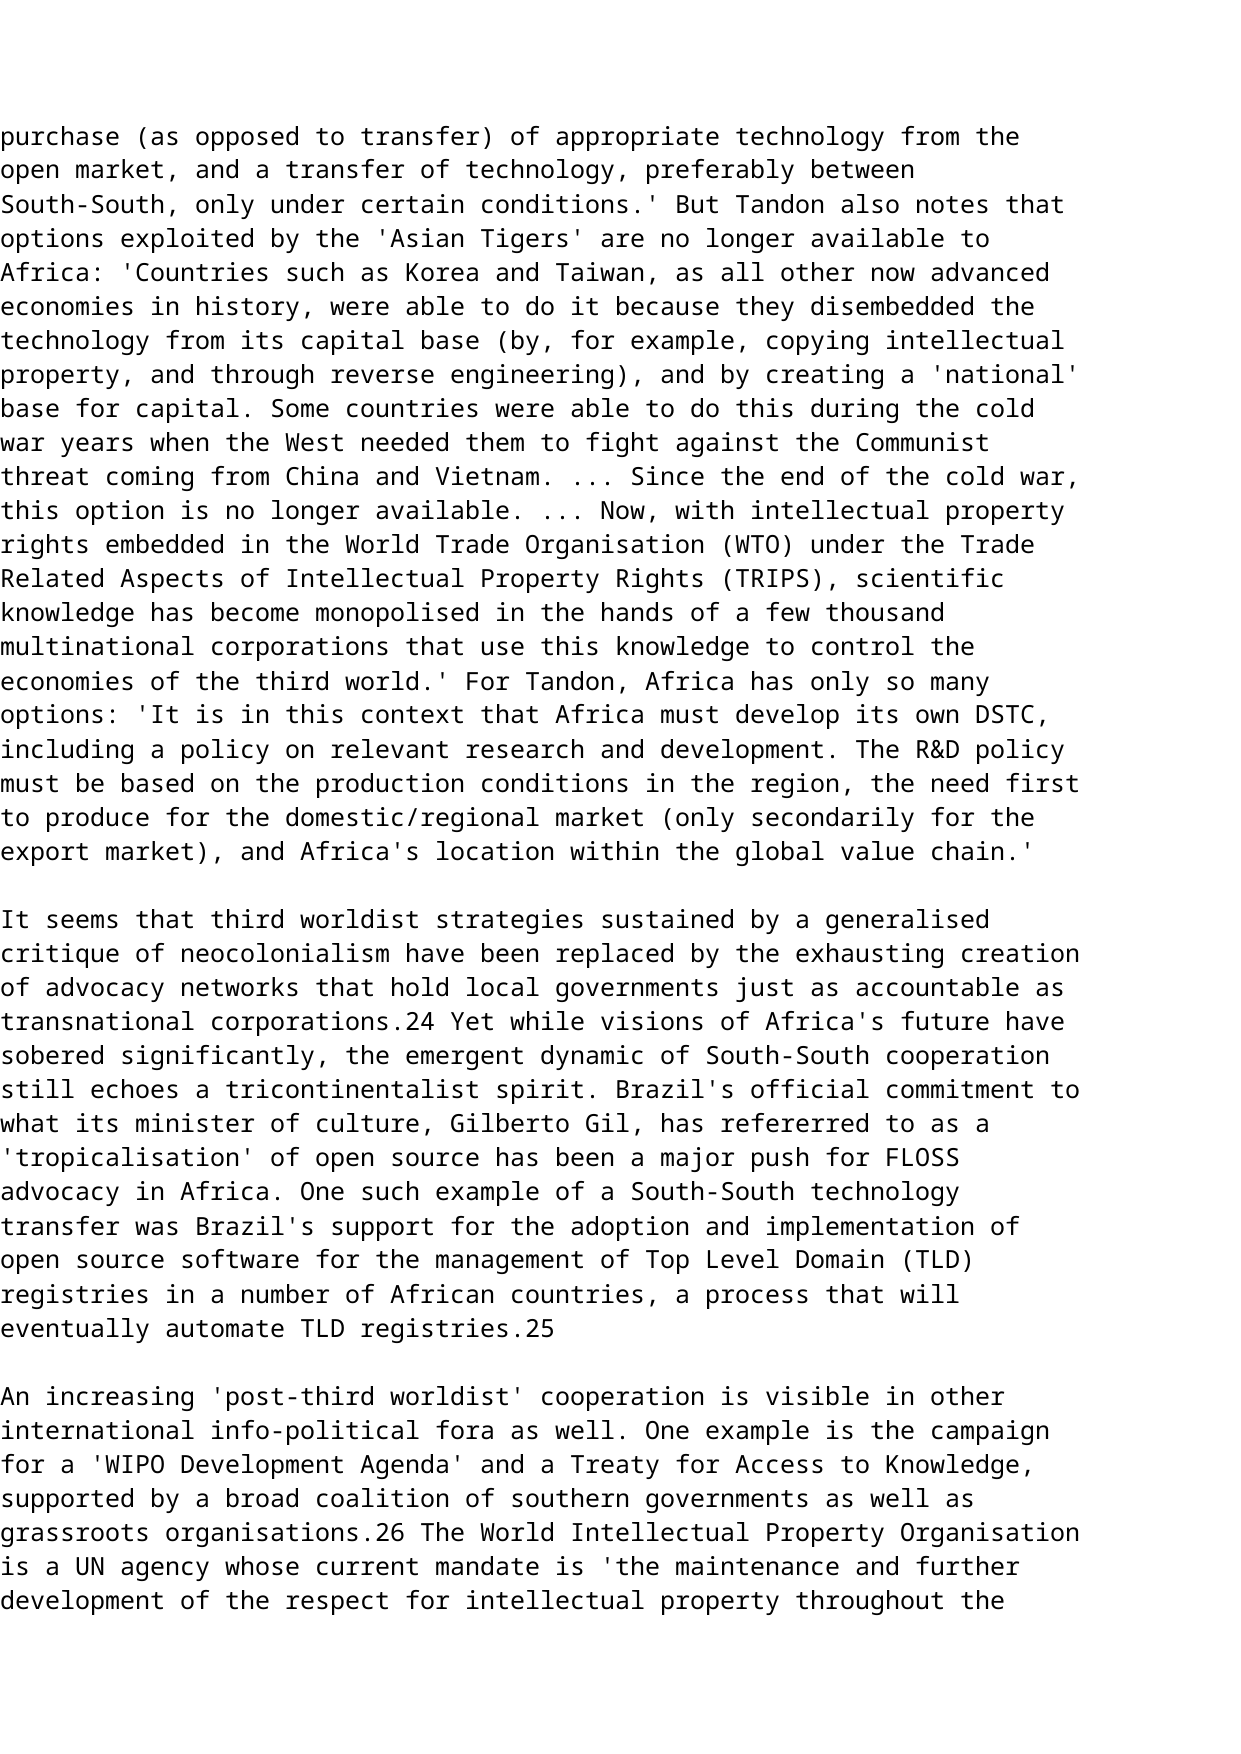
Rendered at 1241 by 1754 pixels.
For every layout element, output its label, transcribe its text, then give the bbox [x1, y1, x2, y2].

text purchase (as opposed to transfer) of appropriate technology from the open market, and a transfer of technology, preferably between South-South, only under certain conditions.' But Tandon also notes that options exploited by the 'Asian Tigers' are no longer available to Africa: 'Countries such as Korea and Taiwan, as all other now advanced economies in history, were able to do it because they disembedded the technology from its capital base (by, for example, copying intellectual property, and through reverse engineering), and by creating a 'national' base for capital. Some countries were able to do this during the cold war years when the West needed them to fight against the Communist threat coming from China and Vietnam. ... Since the end of the cold war, this option is no longer available. ... Now, with intellectual property rights embedded in the World Trade Organisation (WTO) under the Trade Related Aspects of Intellectual Property Rights (TRIPS), scientific knowledge has become monopolised in the hands of a few thousand multinational corporations that use this knowledge to control the economies of the third world.' For Tandon, Africa has only so many options: 'It is in this context that Africa must develop its own DSTC, including a policy on relevant research and development. The R&D policy must be based on the production conditions in the region, the need first to produce for the domestic/regional market (only secondarily for the export market), and Africa's location within the global value chain.' It seems that third worldist strategies sustained by a generalised critique of neocolonialism have been replaced by the exhausting creation of advocacy networks that hold local governments just as accountable as transnational corporations.24 Yet while visions of Africa's future have sobered significantly, the emergent dynamic of South-South cooperation still echoes a tricontinentalist spirit. Brazil's official commitment to what its minister of culture, Gilberto Gil, has refererred to as a 'tropicalisation' of open source has been a major push for FLOSS advocacy in Africa. One such example of a South-South technology transfer was Brazil's support for the adoption and implementation of open source software for the management of Top Level Domain (TLD) registries in a number of African countries, a process that will eventually automate TLD registries.25 An increasing 'post-third worldist' cooperation is visible in other international info-political fora as well. One example is the campaign for a 'WIPO Development Agenda' and a Treaty for Access to Knowledge, supported by a broad coalition of southern governments as well as grassroots organisations.26 The World Intellectual Property Organisation is a UN agency whose current mandate is 'the maintenance and further development of the respect for intellectual property throughout the [0, 118, 1240, 1617]
